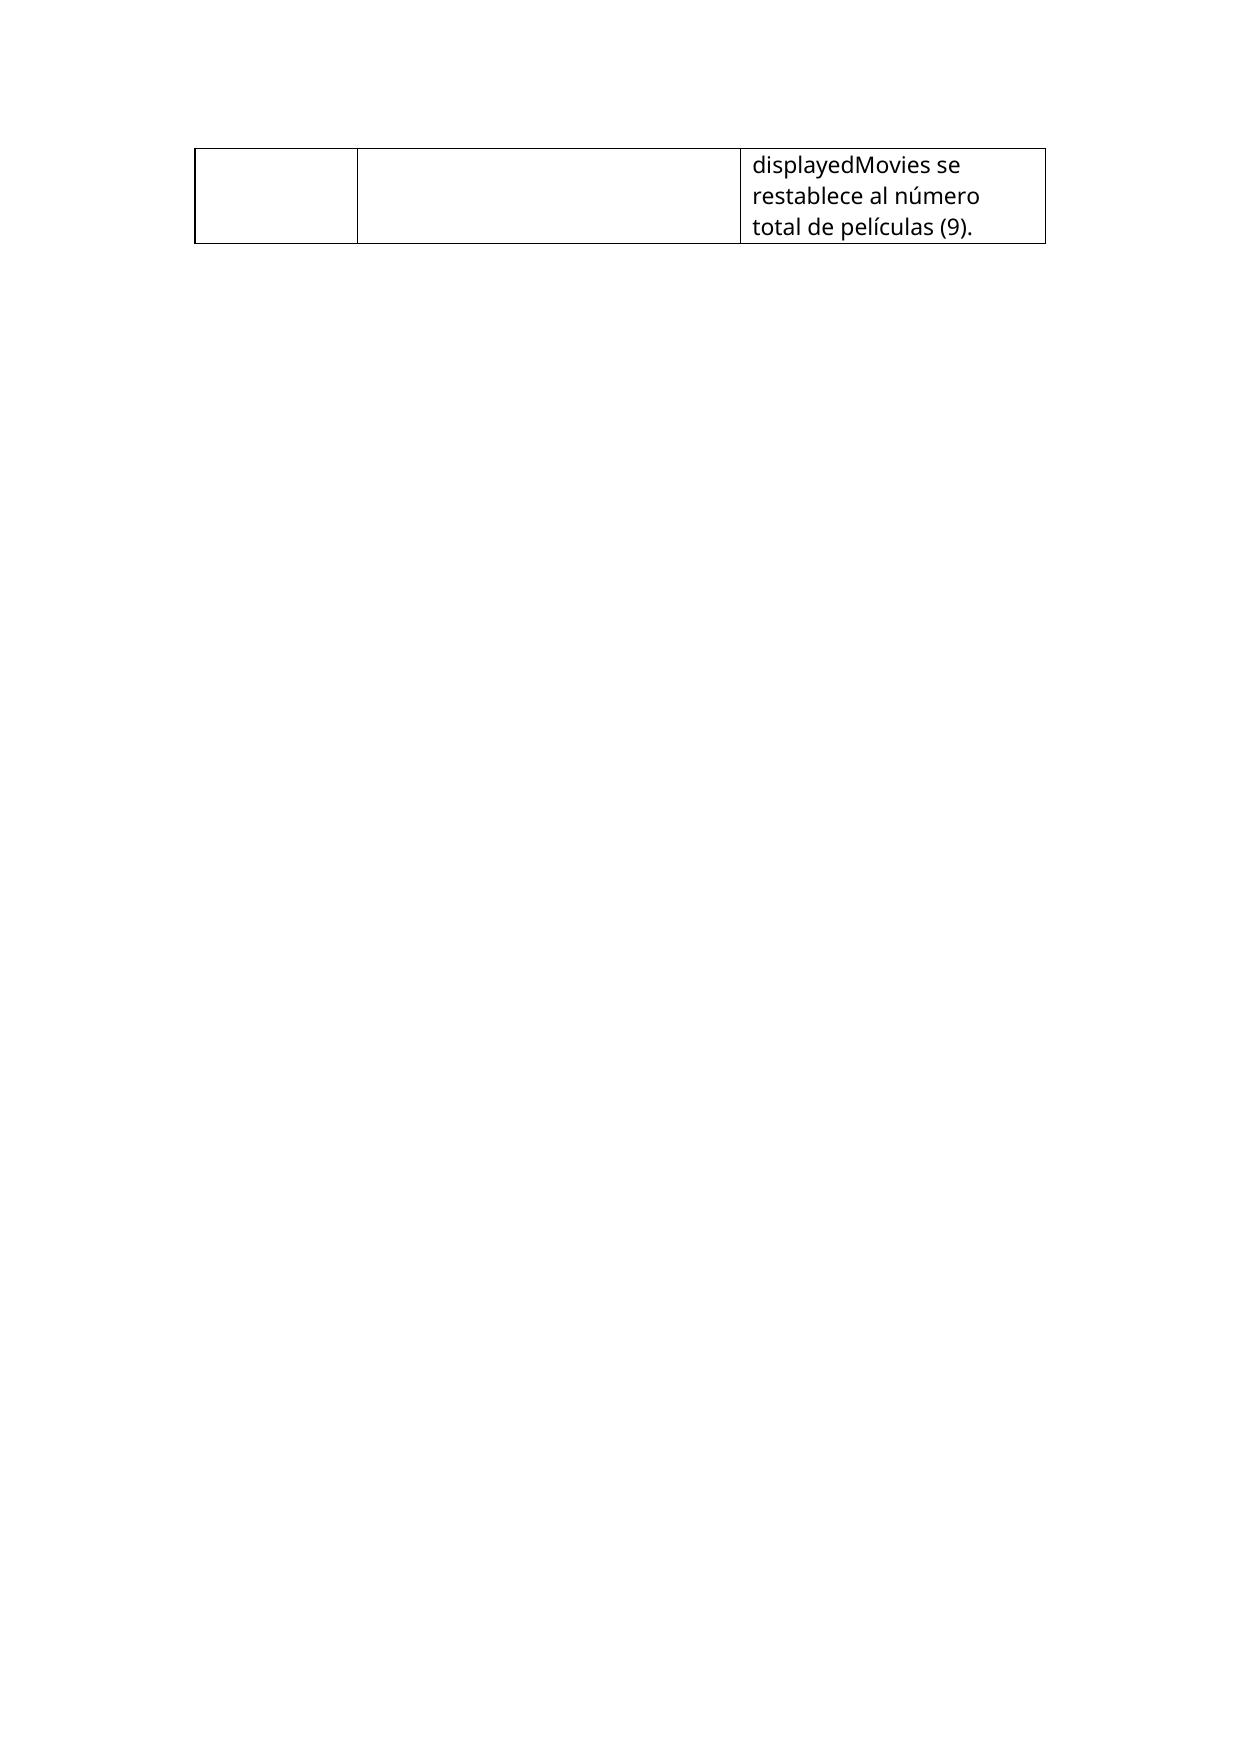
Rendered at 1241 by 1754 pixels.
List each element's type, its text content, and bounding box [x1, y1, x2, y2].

table_cell [358, 149, 740, 242]
table_cell displayedMovies se restablece al número total de películas (9). [741, 149, 1045, 242]
table_cell [196, 149, 357, 242]
